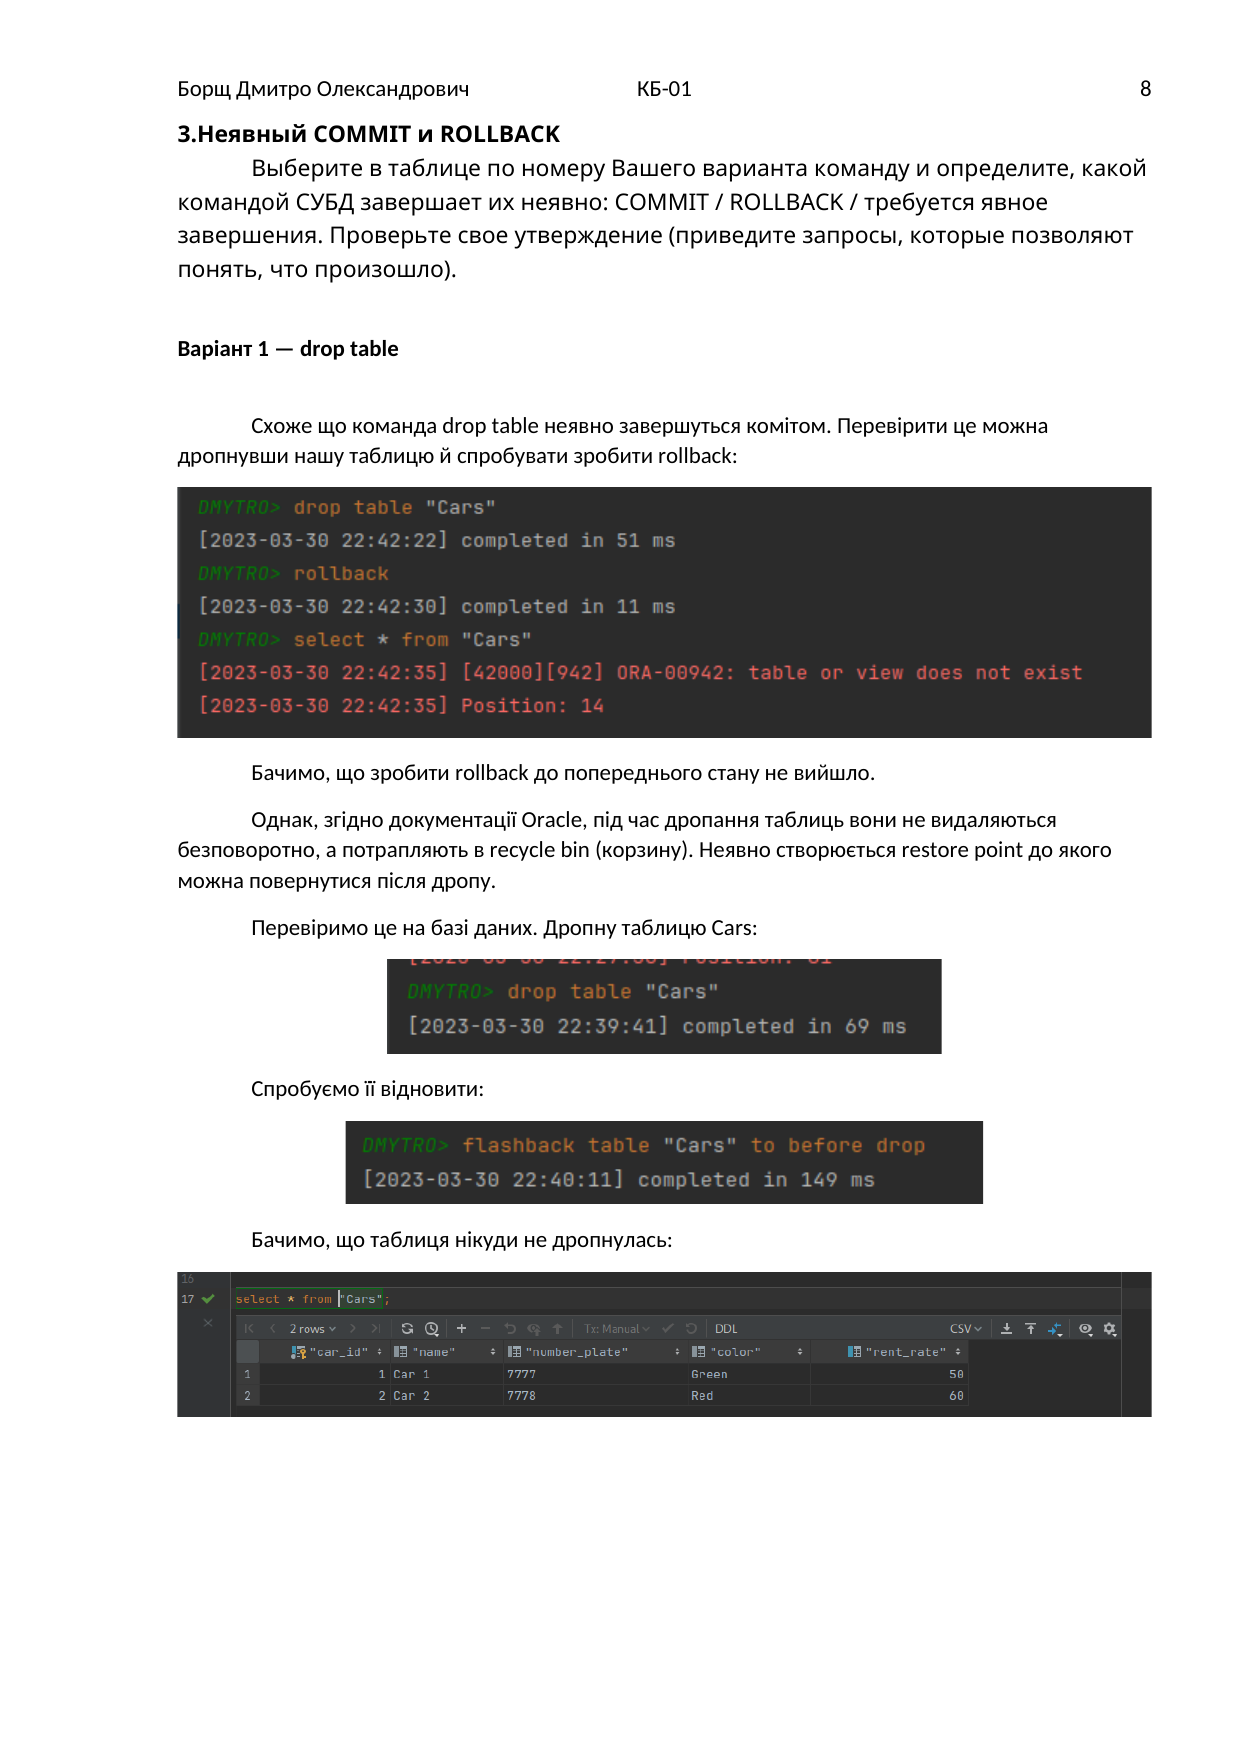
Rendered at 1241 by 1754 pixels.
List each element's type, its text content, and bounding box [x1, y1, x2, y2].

picture [177, 1272, 1152, 1417]
text Спробуємо її відновити: [177, 959, 1152, 1102]
picture [345, 1121, 984, 1204]
text Бачимо, що зробити rollback до попереднього стану не вийшло. [177, 738, 1152, 787]
text Перевіримо це на базі даних. Дропну таблицю Cars: [177, 913, 1152, 941]
picture [387, 959, 942, 1054]
text Бачимо, що таблиця нікуди не дропнулась: [177, 1121, 1152, 1253]
text Однак, згідно документації Oracle, під час дропання таблиць вони не видаляються безповоротно, а потрапляють в recycle bin (корзину). Неявно створюється restore point до якого можна повернутися після дропу. [177, 805, 1152, 894]
text Варіант 1 — drop table [177, 303, 1152, 392]
text 3.Неявный COMMIT и ROLLBACK Выберите в таблице по номеру Вашего варианта команду и определите, какой командой СУБД завершает их неявно: COMMIT / ROLLBACK / требуется явное завершения. Проверьте свое утверждение (приведите запросы, которые позволяют понять, что произошло). [177, 118, 1152, 284]
picture [177, 487, 1152, 738]
text Схоже що команда drop table неявно завершуться комітом. Перевірити це можна дропнувши нашу таблицю й спробувати зробити rollback: [177, 411, 1152, 469]
